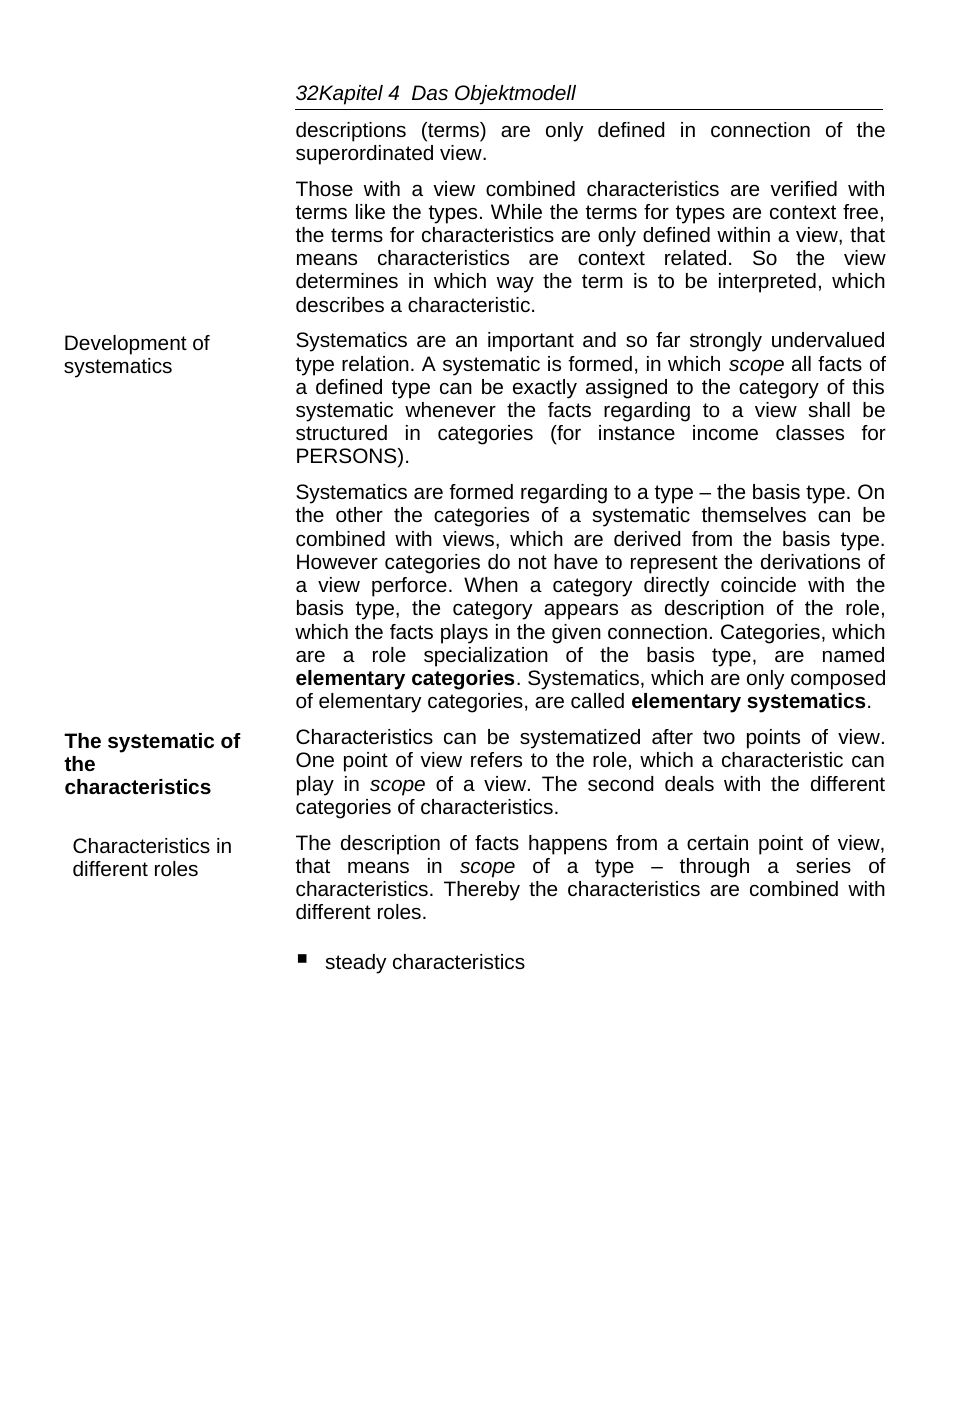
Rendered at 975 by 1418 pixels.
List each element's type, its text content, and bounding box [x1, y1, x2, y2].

text The description of facts happens from a certain point of view, that means in scope of a type – through a series of characteristics. Thereby the characteristics are combined with different roles. [295, 831, 886, 924]
text Those with a view combined characteristics are verified with terms like the types. While the terms for types are context free, the terms for characteristics are only defined within a view, that means characteristics are context related. So the view determines in which way the term is to be interpreted, which describes a characteristic. [295, 177, 886, 316]
text Characteristics can be systematized after two points of view. One point of view refers to the role, which a characteristic can play in scope of a view. The second deals with the different categories of characteristics. [295, 726, 886, 818]
text Development of systematics [64, 331, 245, 377]
text descriptions (terms) are only defined in connection of the superordinated view. [295, 118, 886, 164]
text The systematic of the characteristics [64, 729, 245, 799]
list steady characteristics [295, 949, 886, 976]
text Systematics are formed regarding to a type – the basis type. On the other the categories of a systematic themselves can be combined with views, which are derived from the basis type. However categories do not have to represent the derivations of a view perforce. When a category directly coincide with the basis type, the category appears as description of the role, which the facts plays in the given connection. Categories, which are a role specialization of the basis type, are named elementary categories. Systematics, which are only composed of elementary categories, are called elementary systematics. [295, 481, 886, 713]
text Systematics are an important and so far strongly undervalued type relation. A systematic is formed, in which scope all facts of a defined type can be exactly assigned to the category of this systematic whenever the facts regarding to a view shall be structured in categories (for instance income classes for PERSONS). [295, 329, 886, 468]
text Characteristics in different roles [72, 834, 249, 881]
